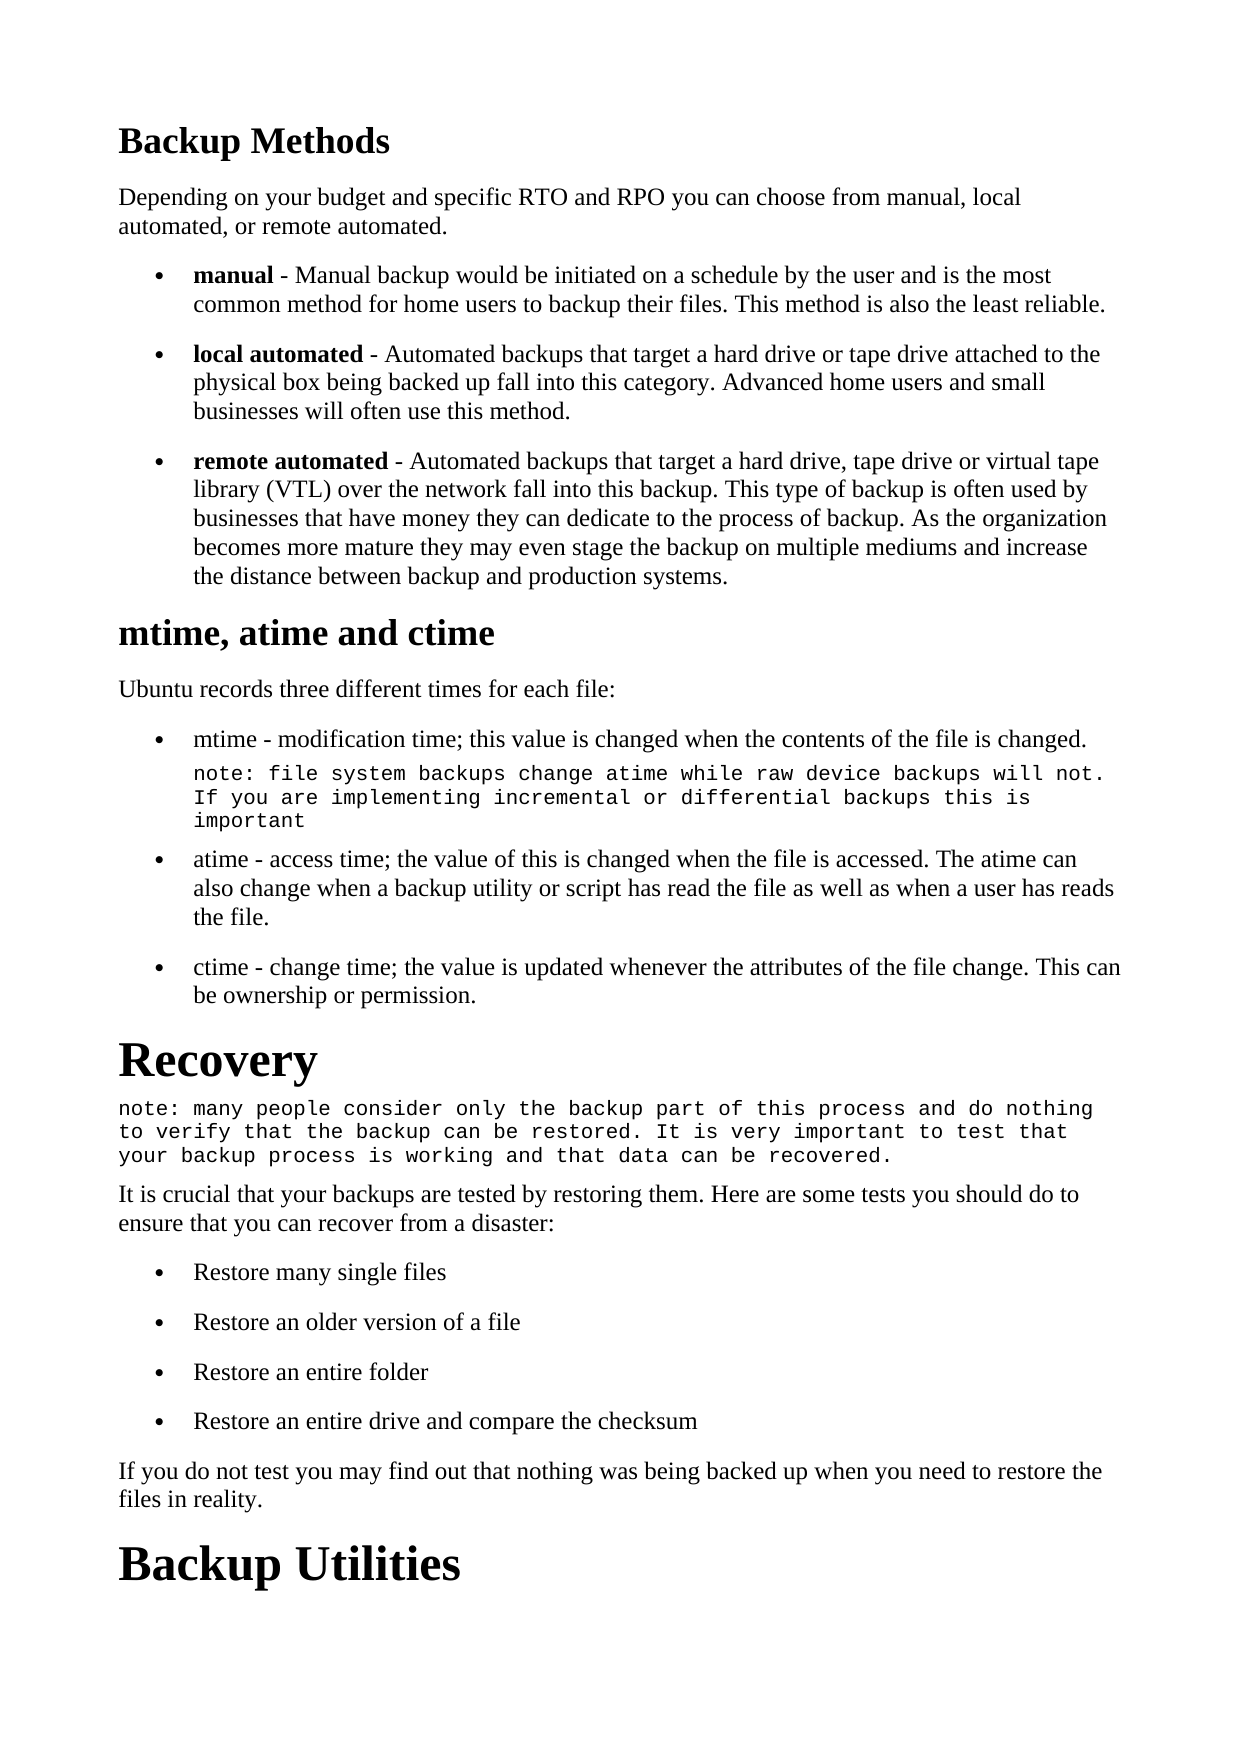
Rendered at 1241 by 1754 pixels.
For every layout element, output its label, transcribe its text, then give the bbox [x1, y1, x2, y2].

list ctime - change time; the value is updated whenever the attributes of the file change. This can be ownership or permission. [156, 952, 1122, 1009]
text Backup Methods [118, 118, 1122, 161]
list Restore an entire folder [156, 1357, 1122, 1385]
text Ubuntu records three different times for each file: [118, 674, 1122, 703]
text mtime, atime and ctime [118, 610, 1122, 653]
text note: file system backups change atime while raw device backups will not. If you are implementing incremental or differential backups this is important [193, 763, 1122, 834]
text Backup Utilities [118, 1534, 1122, 1592]
text Depending on your budget and specific RTO and RPO you can choose from manual, local automated, or remote automated. [118, 182, 1122, 239]
text Recovery [118, 1030, 1122, 1087]
list atime - access time; the value of this is changed when the file is accessed. The atime can also change when a backup utility or script has read the file as well as when a user has reads the file. [156, 844, 1122, 931]
list remote automated - Automated backups that target a hard drive, tape drive or virtual tape library (VTL) over the network fall into this backup. This type of backup is often used by businesses that have money they can dedicate to the process of backup. As the organization becomes more mature they may even stage the backup on multiple mediums and increase the distance between backup and production systems. [156, 446, 1122, 589]
list local automated - Automated backups that target a hard drive or tape drive attached to the physical box being backed up fall into this category. Advanced home users and small businesses will often use this method. [156, 339, 1122, 425]
list Restore an entire drive and compare the checksum [156, 1406, 1122, 1435]
list manual - Manual backup would be initiated on a schedule by the user and is the most common method for home users to backup their files. This method is also the least reliable. [156, 260, 1122, 318]
list Restore many single files [156, 1257, 1122, 1286]
list Restore an older version of a file [156, 1307, 1122, 1336]
text If you do not test you may find out that nothing was being backed up when you need to restore the files in reality. [118, 1456, 1122, 1513]
text note: many people consider only the backup part of this process and do nothing to verify that the backup can be restored. It is very important to test that your backup process is working and that data can be recovered. [118, 1098, 1122, 1169]
list mtime - modification time; this value is changed when the contents of the file is changed. [156, 724, 1122, 753]
text It is crucial that your backups are tested by restoring them. Here are some tests you should do to ensure that you can recover from a disaster: [118, 1179, 1122, 1237]
